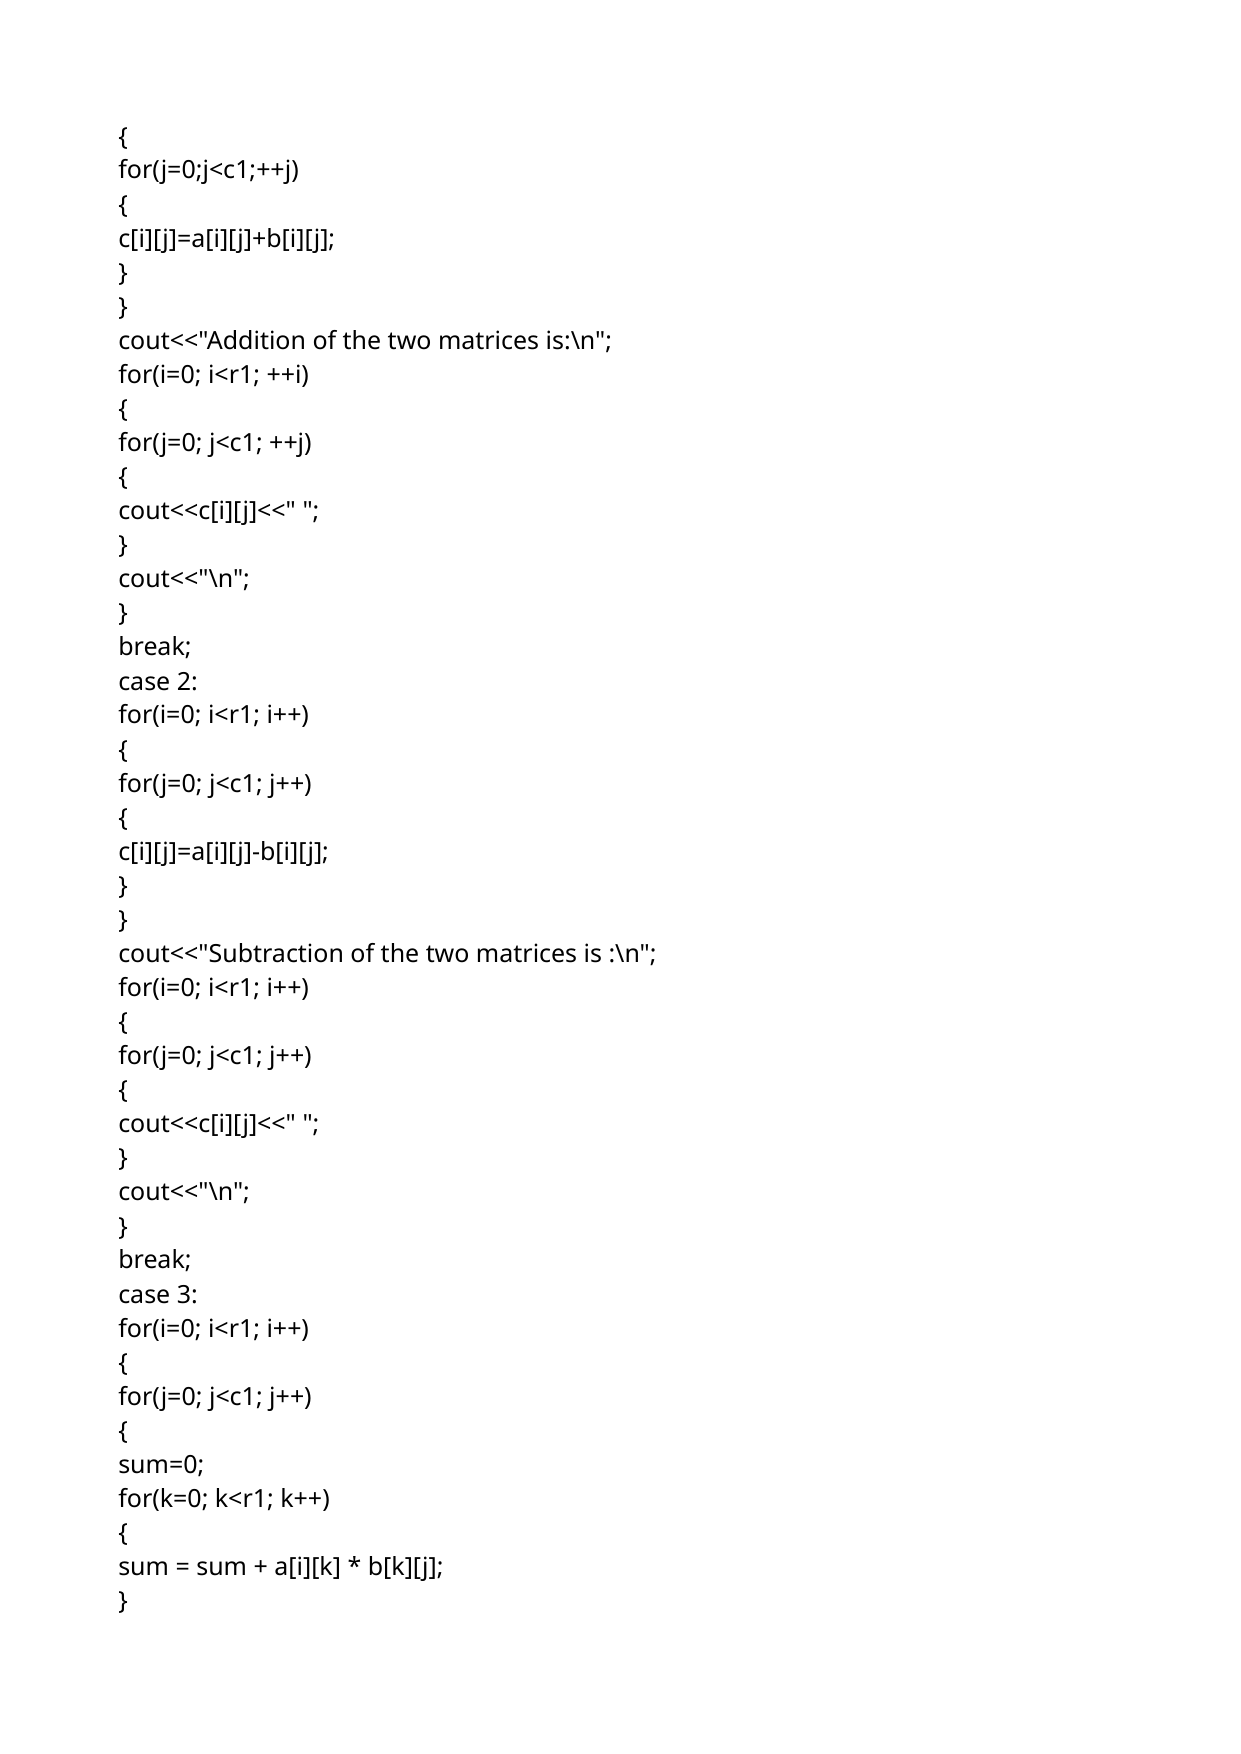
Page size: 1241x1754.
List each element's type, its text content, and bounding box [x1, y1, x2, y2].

text { [118, 1515, 1122, 1549]
text for(j=0; j<c1; j++) [118, 765, 1122, 799]
text { [118, 1412, 1122, 1447]
text case 3: [118, 1276, 1122, 1310]
text { [118, 1344, 1122, 1378]
text cout<<c[i][j]<<" "; [118, 1106, 1122, 1140]
text } [118, 867, 1122, 902]
text { [118, 731, 1122, 765]
text for(j=0; j<c1; j++) [118, 1038, 1122, 1072]
text cout<<"\n"; [118, 1174, 1122, 1208]
text } [118, 254, 1122, 288]
text { [118, 1004, 1122, 1038]
text { [118, 391, 1122, 425]
text cout<<"\n"; [118, 561, 1122, 595]
text } [118, 1140, 1122, 1174]
text } [118, 595, 1122, 629]
text sum = sum + a[i][k] * b[k][j]; [118, 1549, 1122, 1583]
text for(i=0; i<r1; i++) [118, 697, 1122, 731]
text for(j=0;j<c1;++j) [118, 152, 1122, 186]
text } [118, 1583, 1122, 1617]
text } [118, 1208, 1122, 1242]
text cout<<"Addition of the two matrices is:\n"; [118, 322, 1122, 357]
text } [118, 527, 1122, 561]
text for(j=0; j<c1; j++) [118, 1378, 1122, 1412]
text { [118, 118, 1122, 152]
text cout<<c[i][j]<<" "; [118, 493, 1122, 527]
text break; [118, 629, 1122, 663]
text cout<<"Subtraction of the two matrices is :\n"; [118, 936, 1122, 970]
text for(i=0; i<r1; ++i) [118, 357, 1122, 391]
text for(k=0; k<r1; k++) [118, 1481, 1122, 1515]
text } [118, 288, 1122, 322]
text { [118, 799, 1122, 833]
text case 2: [118, 663, 1122, 697]
text { [118, 186, 1122, 220]
text break; [118, 1242, 1122, 1276]
text for(i=0; i<r1; i++) [118, 970, 1122, 1004]
text c[i][j]=a[i][j]-b[i][j]; [118, 833, 1122, 867]
text { [118, 459, 1122, 493]
text for(i=0; i<r1; i++) [118, 1310, 1122, 1344]
text } [118, 902, 1122, 936]
text { [118, 1072, 1122, 1106]
text c[i][j]=a[i][j]+b[i][j]; [118, 220, 1122, 254]
text sum=0; [118, 1447, 1122, 1481]
text for(j=0; j<c1; ++j) [118, 425, 1122, 459]
